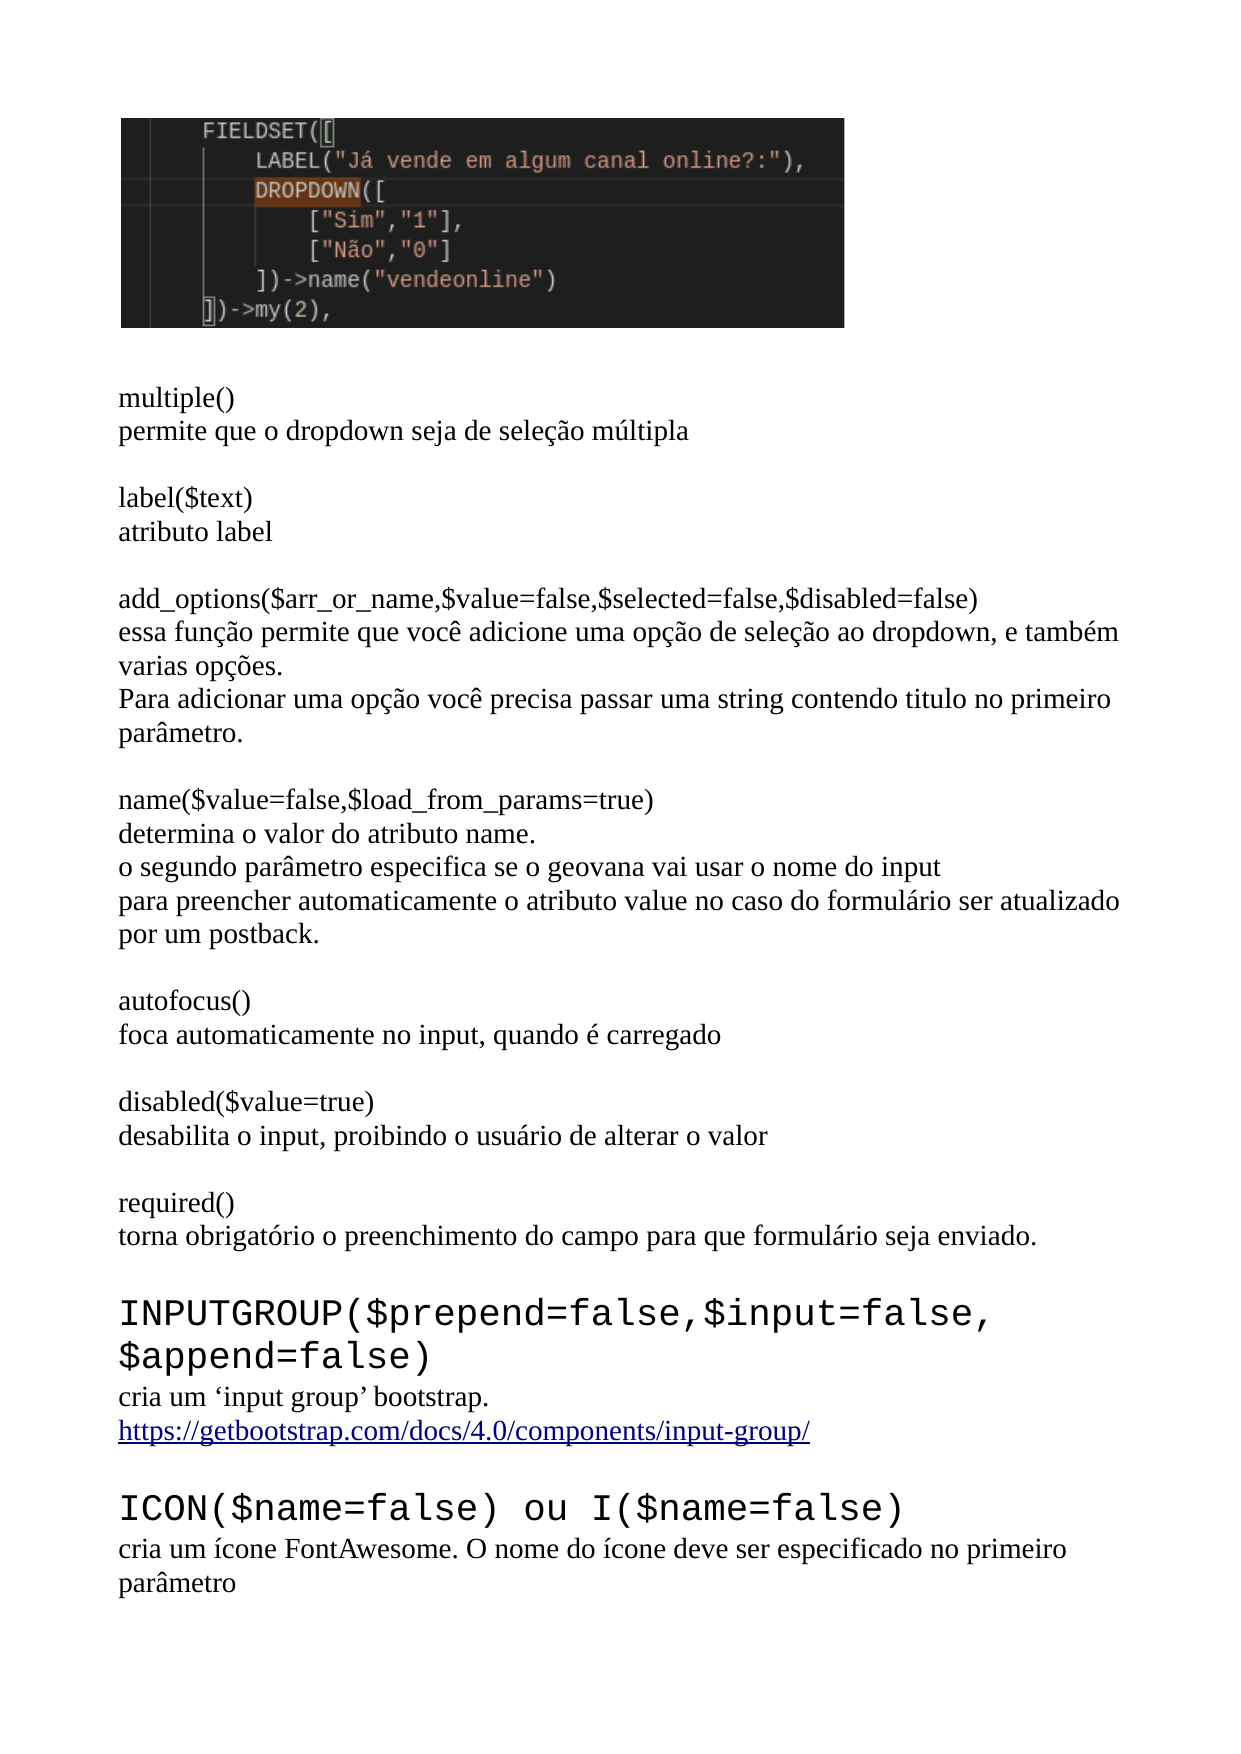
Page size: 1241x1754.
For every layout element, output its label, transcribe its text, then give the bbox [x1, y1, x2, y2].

text disabled($value=true) [118, 1084, 1122, 1118]
text atributo label [118, 514, 1122, 547]
text required() [118, 1185, 1122, 1218]
text cria um ícone FontAwesome. O nome do ícone deve ser especificado no primeiro parâmetro [118, 1531, 1122, 1598]
text name($value=false,$load_from_params=true) [118, 782, 1122, 816]
text label($text) [118, 480, 1122, 514]
text ICON($name=false) ou I($name=false) [118, 1489, 1122, 1531]
text determina o valor do atributo name. [118, 816, 1122, 849]
text cria um ‘input group’ bootstrap. [118, 1379, 1122, 1413]
picture [121, 118, 845, 328]
text INPUTGROUP($prepend=false,$input=false,$append=false) [118, 1294, 1122, 1379]
text multiple() [118, 380, 1122, 413]
text o segundo parâmetro especifica se o geovana vai usar o nome do input [118, 849, 1122, 883]
text torna obrigatório o preenchimento do campo para que formulário seja enviado. [118, 1218, 1122, 1252]
text essa função permite que você adicione uma opção de seleção ao dropdown, e também varias opções. [118, 614, 1122, 682]
text foca automaticamente no input, quando é carregado [118, 1017, 1122, 1051]
text https://getbootstrap.com/docs/4.0/components/input-group/ [118, 1413, 1122, 1446]
text autofocus() [118, 983, 1122, 1017]
text para preencher automaticamente o atributo value no caso do formulário ser atualizado por um postback. [118, 883, 1122, 950]
text add_options($arr_or_name,$value=false,$selected=false,$disabled=false) [118, 581, 1122, 614]
text desabilita o input, proibindo o usuário de alterar o valor [118, 1118, 1122, 1151]
text Para adicionar uma opção você precisa passar uma string contendo titulo no primeiro parâmetro. [118, 682, 1122, 749]
text permite que o dropdown seja de seleção múltipla [118, 413, 1122, 447]
